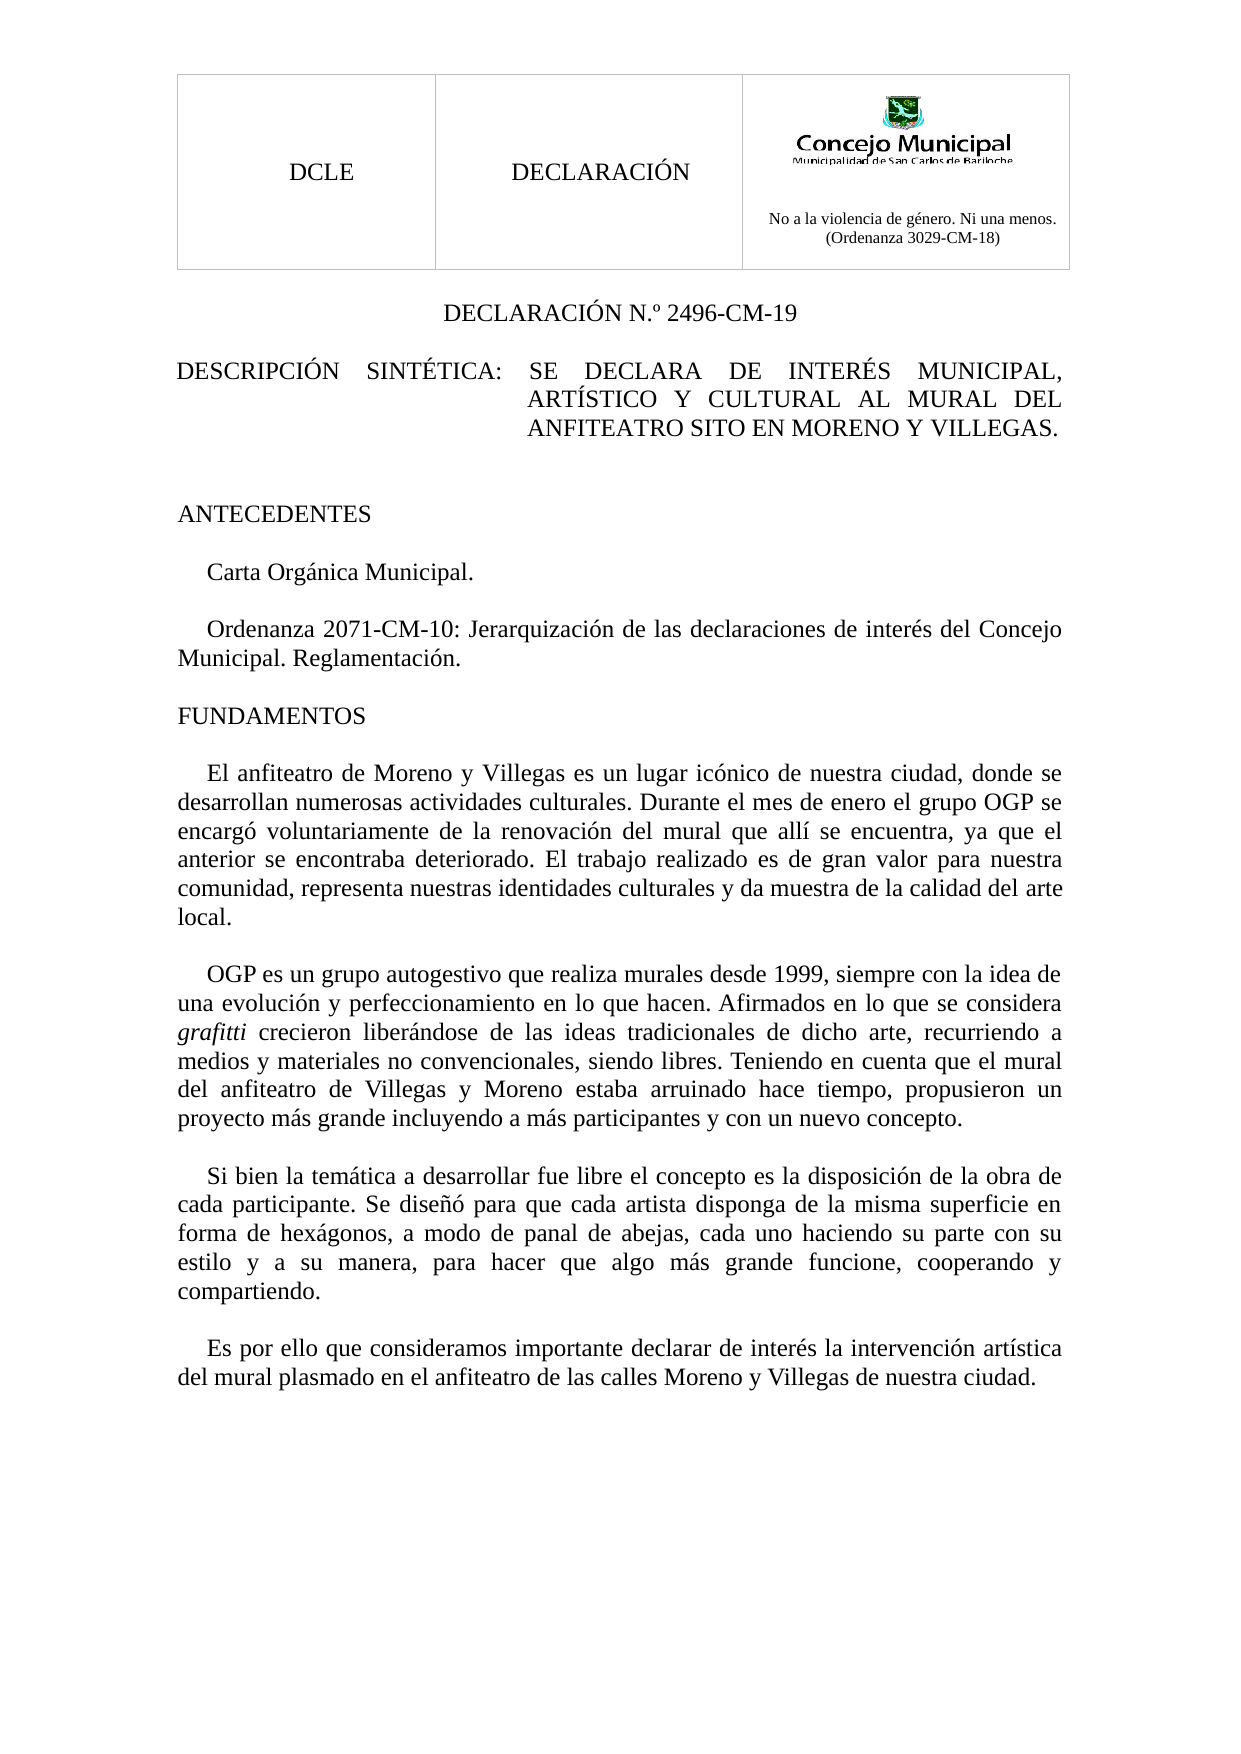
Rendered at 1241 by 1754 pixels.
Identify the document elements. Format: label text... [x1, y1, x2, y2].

text FUNDAMENTOS [177, 701, 1063, 729]
text Es por ello que consideramos importante declarar de interés la intervención artística del mural plasmado en el anfiteatro de las calles Moreno y Villegas de nuestra ciudad. [177, 1333, 1063, 1391]
text Ordenanza 2071-CM-10: Jerarquización de las declaraciones de interés del Concejo Municipal. Reglamentación. [177, 614, 1063, 672]
text OGP es un grupo autogestivo que realiza murales desde 1999, siempre con la idea de una evolución y perfeccionamiento en lo que hacen. Afirmados en lo que se considera grafitti crecieron liberándose de las ideas tradicionales de dicho arte, recurriendo a medios y materiales no convencionales, siendo libres. Teniendo en cuenta que el mural del anfiteatro de Villegas y Moreno estaba arruinado hace tiempo, propusieron un proyecto más grande incluyendo a más participantes y con un nuevo concepto. [177, 959, 1063, 1132]
text ANTECEDENTES [177, 499, 1063, 528]
text Si bien la temática a desarrollar fue libre el concepto es la disposición de la obra de cada participante. Se diseñó para que cada artista disponga de la misma superficie en forma de hexágonos, a modo de panal de abejas, cada uno haciendo su parte con su estilo y a su manera, para hacer que algo más grande funcione, cooperando y compartiendo. [177, 1161, 1063, 1304]
text Carta Orgánica Municipal. [177, 557, 1063, 586]
text DESCRIPCIÓN SINTÉTICA: SE DECLARA DE INTERÉS MUNICIPAL, ARTÍSTICO Y CULTURAL AL MURAL DEL ANFITEATRO SITO EN MORENO Y VILLEGAS. [176, 356, 1063, 442]
text El anfiteatro de Moreno y Villegas es un lugar icónico de nuestra ciudad, donde se desarrollan numerosas actividades culturales. Durante el mes de enero el grupo OGP se encargó voluntariamente de la renovación del mural que allí se encuentra, ya que el anterior se encontraba deteriorado. El trabajo realizado es de gran valor para nuestra comunidad, representa nuestras identidades culturales y da muestra de la calidad del arte local. [177, 758, 1063, 931]
text DECLARACIÓN N.º 2496-CM-19 [177, 298, 1063, 327]
